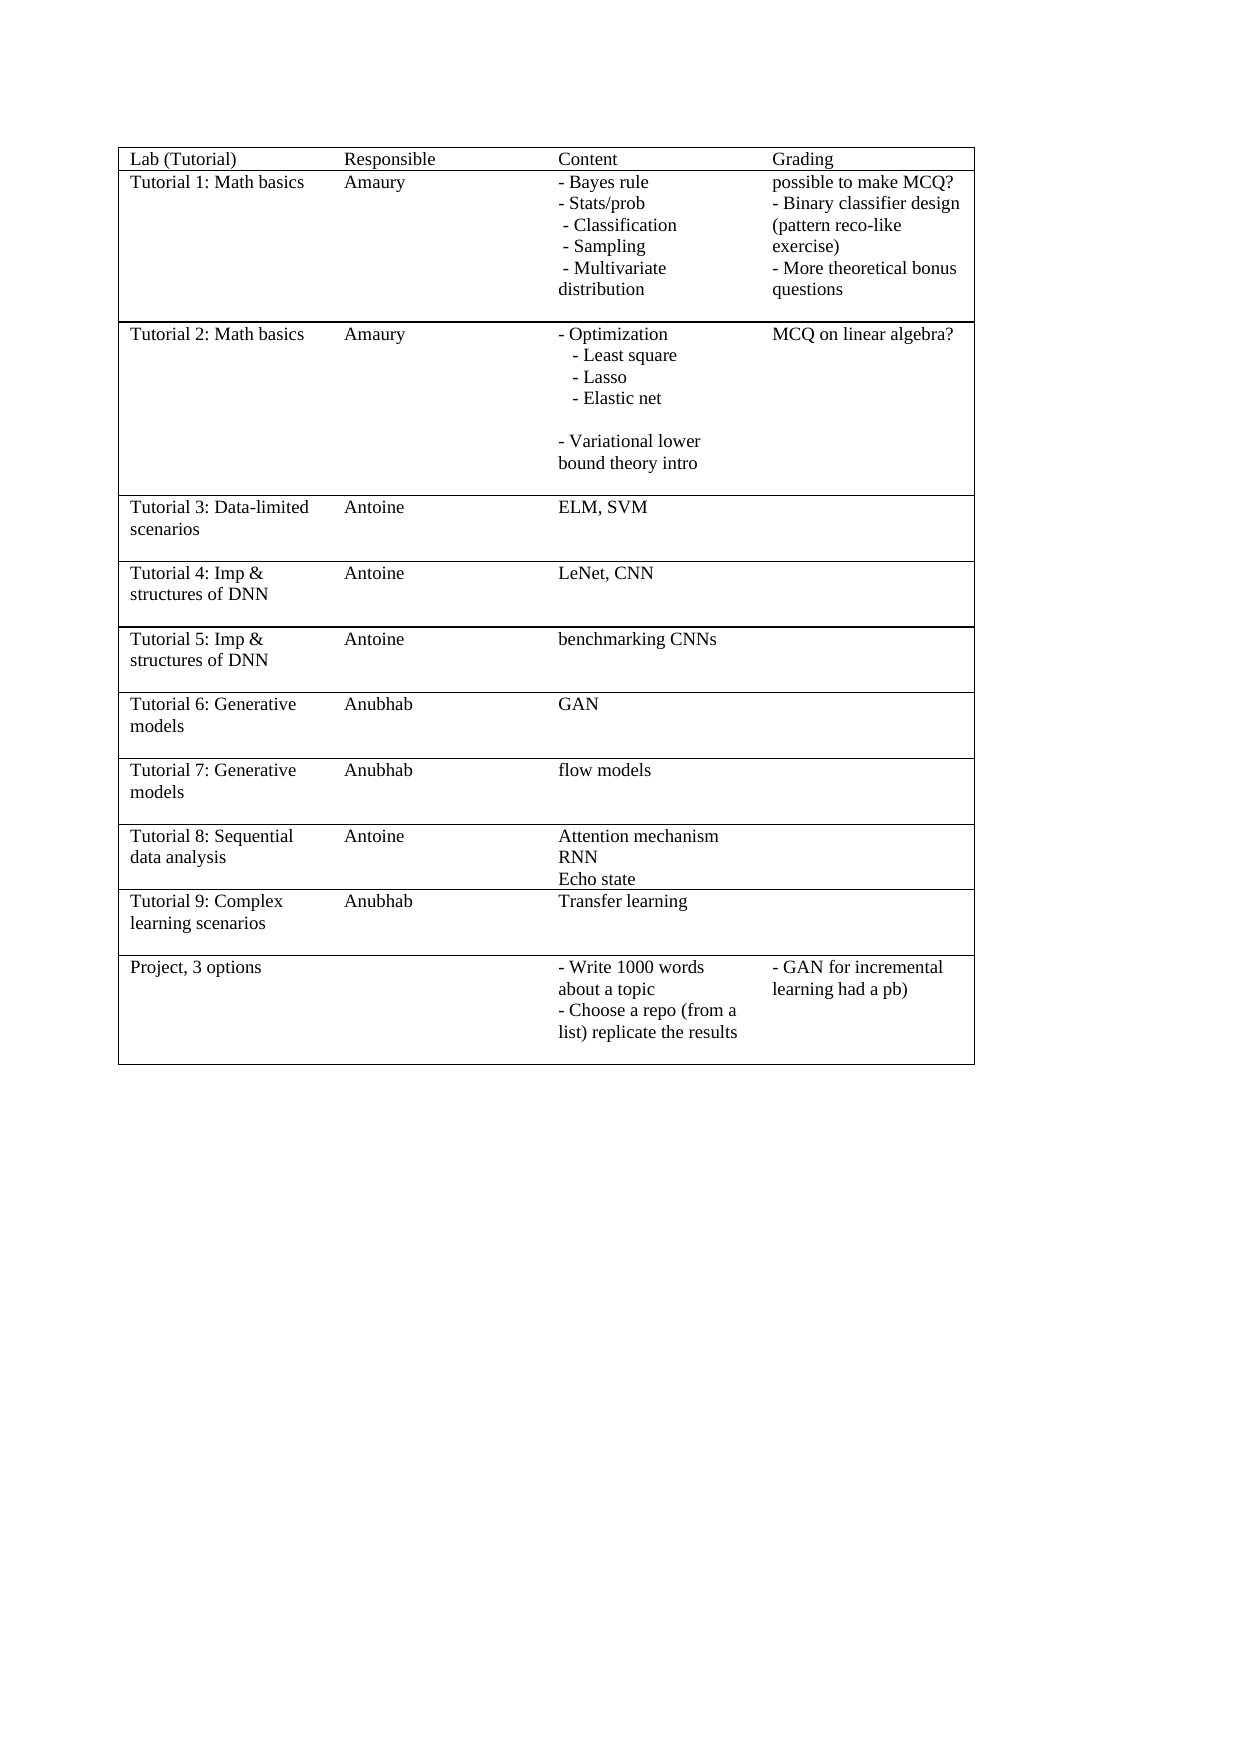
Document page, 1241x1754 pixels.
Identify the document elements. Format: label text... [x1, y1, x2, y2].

table_cell Tutorial 1: Math basics [119, 171, 333, 321]
table_cell [761, 496, 974, 561]
table_cell Amaury [333, 323, 547, 495]
table_cell Anubhab [333, 759, 547, 824]
table_cell [761, 562, 974, 626]
table_cell Tutorial 8: Sequential data analysis [119, 825, 333, 889]
table_cell MCQ on linear algebra? [761, 323, 974, 495]
table_cell Tutorial 4: Imp & structures of DNN [119, 562, 333, 626]
table_cell Tutorial 9: Complex learning scenarios [119, 890, 333, 955]
table_cell [761, 759, 974, 824]
table_cell [761, 693, 974, 758]
table_cell Anubhab [333, 693, 547, 758]
table_cell Antoine [333, 496, 547, 561]
table_cell [761, 628, 974, 692]
table_cell - GAN for incremental learning had a pb) [761, 956, 974, 1064]
table_cell Antoine [333, 825, 547, 889]
table_cell Attention mechanism RNN Echo state [547, 825, 761, 889]
table_cell - Optimization - Least square - Lasso - Elastic net - Variational lower bound theory intro [547, 323, 761, 495]
table_cell LeNet, CNN [547, 562, 761, 626]
table_cell - Bayes rule - Stats/prob - Classification - Sampling - Multivariate distribution [547, 171, 761, 321]
table_cell Transfer learning [547, 890, 761, 955]
table_cell Amaury [333, 171, 547, 321]
table_cell [761, 890, 974, 955]
table_cell benchmarking CNNs [547, 628, 761, 692]
table_cell flow models [547, 759, 761, 824]
table_header Lab (Tutorial) [119, 148, 333, 169]
table_cell possible to make MCQ? - Binary classifier design (pattern reco-like exercise) - More theoretical bonus questions [761, 171, 974, 321]
table_cell GAN [547, 693, 761, 758]
table_header Responsible [333, 148, 547, 169]
table_header Content [547, 148, 761, 169]
table_cell Antoine [333, 562, 547, 626]
table_cell [761, 825, 974, 889]
table_cell Tutorial 2: Math basics [119, 323, 333, 495]
table_cell Tutorial 3: Data-limited scenarios [119, 496, 333, 561]
table_cell ELM, SVM [547, 496, 761, 561]
table_cell [333, 956, 547, 1064]
table_cell Tutorial 6: Generative models [119, 693, 333, 758]
table_header Grading [761, 148, 974, 169]
table_cell Project, 3 options [119, 956, 333, 1064]
table_cell Tutorial 7: Generative models [119, 759, 333, 824]
table_cell Anubhab [333, 890, 547, 955]
table_cell Antoine [333, 628, 547, 692]
table_cell Tutorial 5: Imp & structures of DNN [119, 628, 333, 692]
table_cell - Write 1000 words about a topic - Choose a repo (from a list) replicate the results [547, 956, 761, 1064]
